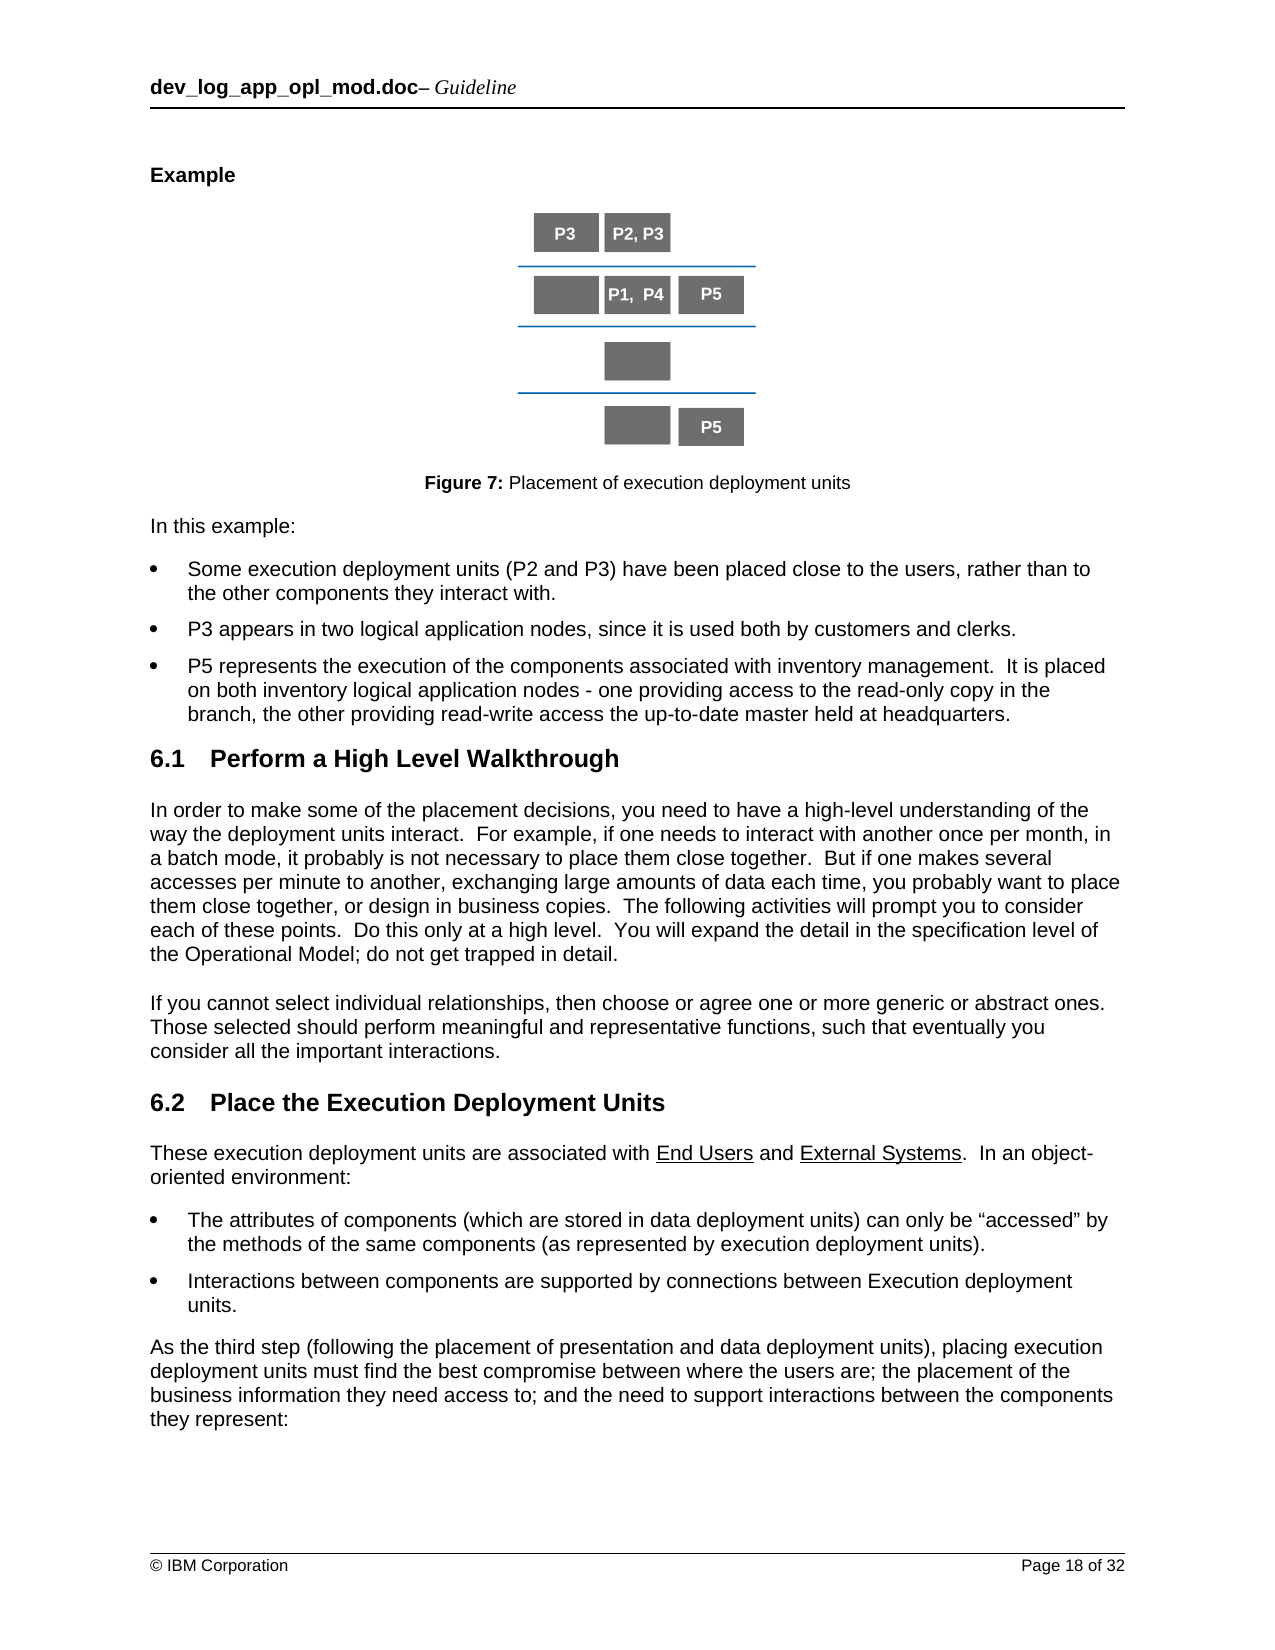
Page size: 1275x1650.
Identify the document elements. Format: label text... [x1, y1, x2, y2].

text As the third step (following the placement of presentation and data deployment units), placing execution deployment units must find the best compromise between where the users are; the placement of the business information they need access to; and the need to support interactions between the components they represent: [150, 1335, 1125, 1431]
text Figure 7: Placement of execution deployment units [150, 472, 1125, 494]
text Example [150, 162, 1125, 186]
list Interactions between components are supported by connections between Execution deployment units. [150, 1268, 1125, 1316]
list The attributes of components (which are stored in data deployment units) can only be “accessed” by the methods of the same components (as represented by execution deployment units). [150, 1208, 1125, 1256]
list P3 appears in two logical application nodes, since it is used both by customers and clerks. [150, 617, 1125, 641]
list P5 represents the execution of the components associated with inventory management. It is placed on both inventory logical application nodes - one providing access to the read-only copy in the branch, the other providing read-write access the up-to-date master held at headquarters. [150, 653, 1125, 725]
subtitle Place the Execution Deployment Units [150, 1087, 1125, 1116]
list Some execution deployment units (P2 and P3) have been placed close to the users, rather than to the other components they interact with. [150, 556, 1125, 604]
text In order to make some of the placement decisions, you need to have a high-level understanding of the way the deployment units interact. For example, if one needs to interact with another once per month, in a batch mode, it probably is not necessary to place them close together. But if one makes several accesses per minute to another, exchanging large amounts of data each time, you probably want to place them close together, or design in business copies. The following activities will prompt you to consider each of these points. Do this only at a high level. You will expand the detail in the specification level of the Operational Model; do not get trapped in detail. [150, 798, 1125, 966]
text If you cannot select individual relationships, then choose or agree one or more generic or abstract ones. Those selected should perform meaningful and representative functions, such that eventually you consider all the important interactions. [150, 991, 1125, 1062]
subtitle Perform a High Level Walkthrough [150, 744, 1125, 773]
text In this example: [150, 514, 1125, 538]
text These execution deployment units are associated with End Users and External Systems. In an object-oriented environment: [150, 1141, 1125, 1189]
